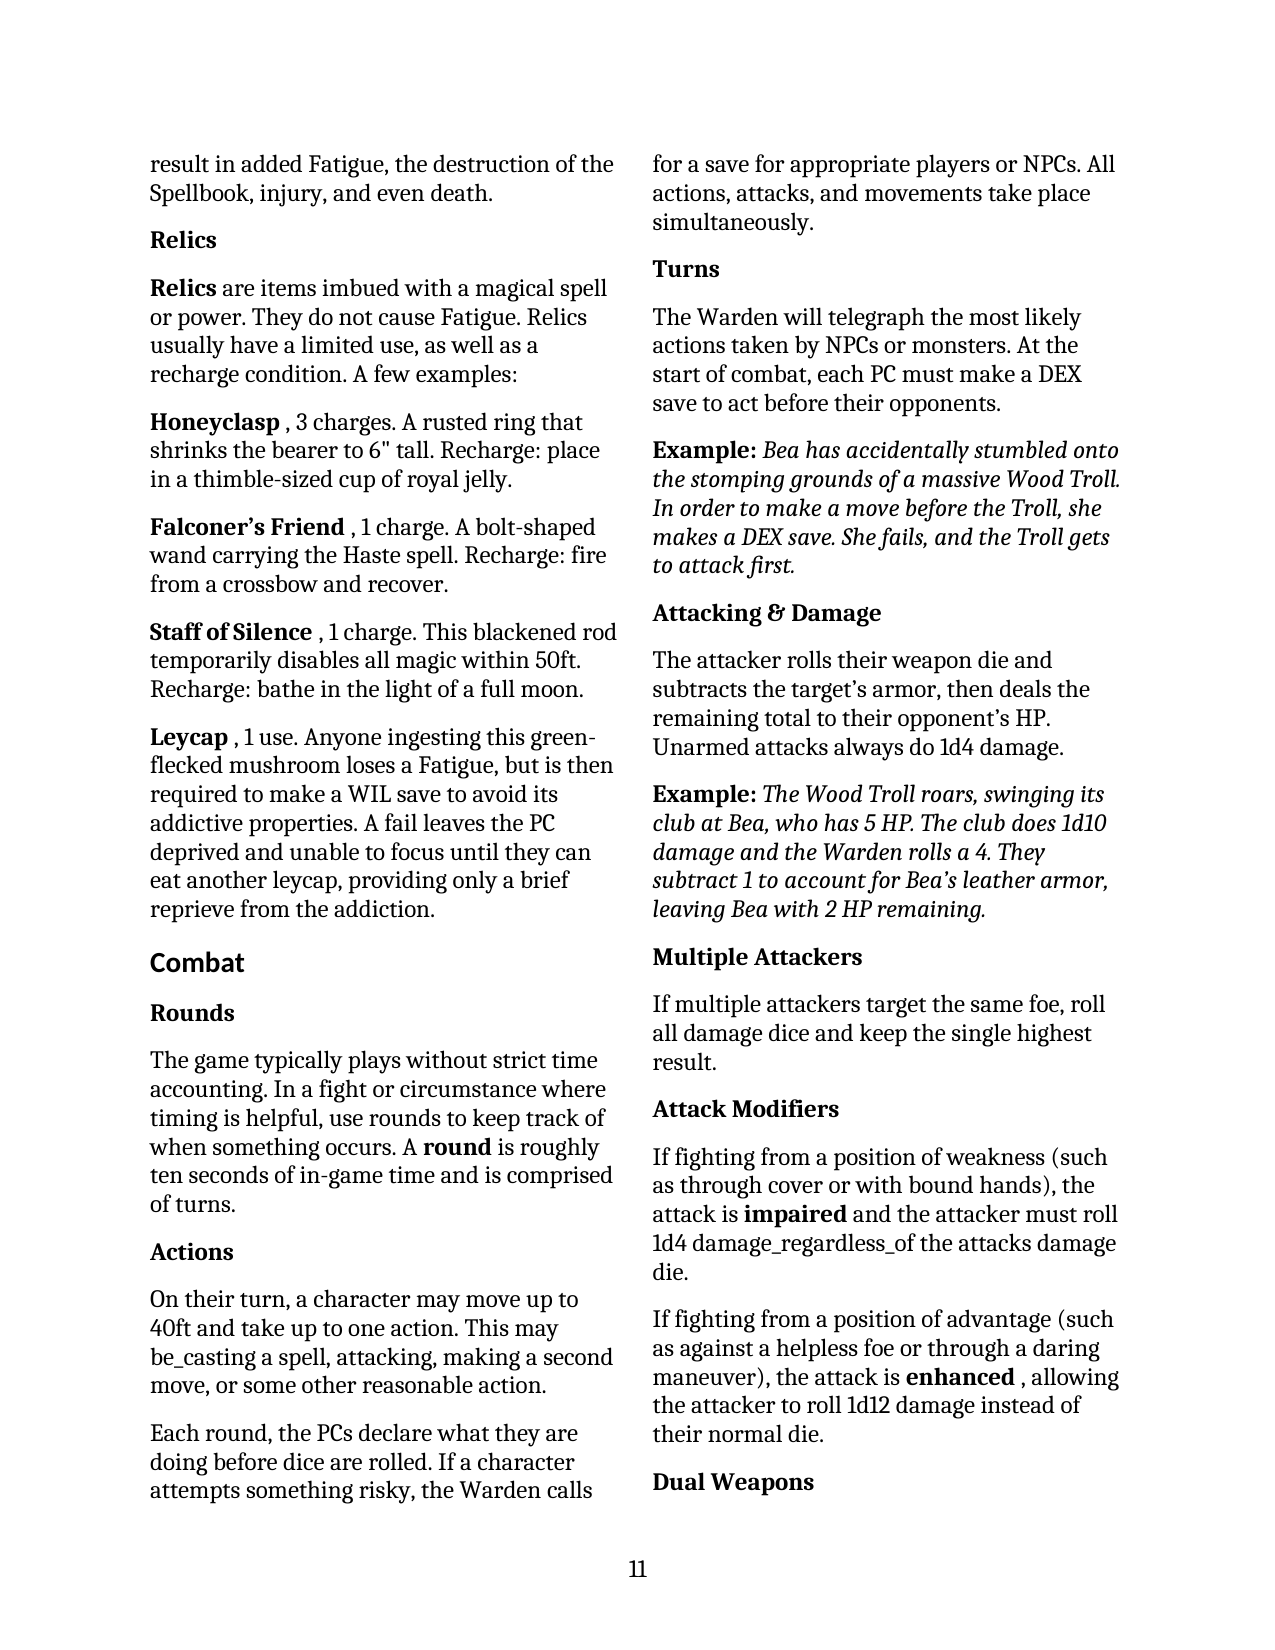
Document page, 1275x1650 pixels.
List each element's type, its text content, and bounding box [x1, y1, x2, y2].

text Turns [652, 255, 1125, 284]
text result in added Fatigue, the destruction of the Spellbook, injury, and even death. [150, 150, 622, 207]
text Falconer’s Friend , 1 charge. A bolt-shaped wand carrying the Haste spell. Recharge: fire from a crossbow and recover. [150, 512, 622, 599]
text Honeyclasp , 3 charges. A rusted ring that shrinks the bearer to 6" tall. Recharge: place in a thimble-sized cup of royal jelly. [150, 407, 622, 494]
text The attacker rolls their weapon die and subtracts the target’s armor, then deals the remaining total to their opponent’s HP. Unarmed attacks always do 1d4 damage. [652, 646, 1125, 761]
text Example: Bea has accidentally stumbled onto the stomping grounds of a massive Wood Troll. In order to make a move before the Troll, she makes a DEX save. She fails, and the Troll gets to attack first. [652, 436, 1125, 580]
text Attack Modifiers [652, 1095, 1125, 1124]
text Each round, the PCs declare what they are doing before dice are rolled. If a character attempts something risky, the Warden calls [150, 1419, 622, 1505]
text Leycap , 1 use. Anyone ingesting this green-flecked mushroom loses a Fatigue, but is then required to make a WIL save to avoid its addictive properties. A fail leaves the PC deprived and unable to focus until they can eat another leycap, providing only a brief reprieve from the addiction. [150, 722, 622, 924]
text Example: The Wood Troll roars, swinging its club at Bea, who has 5 HP. The club does 1d10 damage and the Warden rolls a 4. They subtract 1 to account for Bea’s leather armor, leaving Bea with 2 HP remaining. [652, 780, 1125, 924]
text Multiple Attackers [652, 942, 1125, 971]
text Actions [150, 1238, 622, 1266]
text Staff of Silence , 1 charge. This blackened rod temporarily disables all magic within 50ft. Recharge: bathe in the light of a full moon. [150, 617, 622, 704]
text Dual Weapons [652, 1467, 1125, 1496]
text Relics [150, 226, 622, 255]
text The Warden will telegraph the most likely actions taken by NPCs or monsters. At the start of combat, each PC must make a DEX save to act before their opponents. [652, 302, 1125, 417]
text If multiple attackers target the same foe, roll all damage dice and keep the single highest result. [652, 990, 1125, 1076]
text Attacking & Damage [652, 599, 1125, 627]
text On their turn, a character may move up to 40ft and take up to one action. This may be_casting a spell, attacking, making a second move, or some other reasonable action. [150, 1285, 622, 1400]
subtitle Combat [150, 944, 622, 980]
text Rounds [150, 999, 622, 1028]
text Relics are items imbued with a magical spell or power. They do not cause Fatigue. Relics usually have a limited use, as well as a recharge condition. A few examples: [150, 274, 622, 389]
text If fighting from a position of weakness (such as through cover or with bound hands), the attack is impaired and the attacker must roll 1d4 damage_regardless_of the attacks damage die. [652, 1142, 1125, 1286]
text for a save for appropriate players or NPCs. All actions, attacks, and movements take place simultaneously. [652, 150, 1125, 236]
text The game typically plays without strict time accounting. In a fight or circumstance where timing is helpful, use rounds to keep track of when something occurs. A round is roughly ten seconds of in-game time and is comprised of turns. [150, 1046, 622, 1219]
text If fighting from a position of advantage (such as against a helpless foe or through a daring maneuver), the attack is enhanced , allowing the attacker to roll 1d12 damage instead of their normal die. [652, 1305, 1125, 1449]
